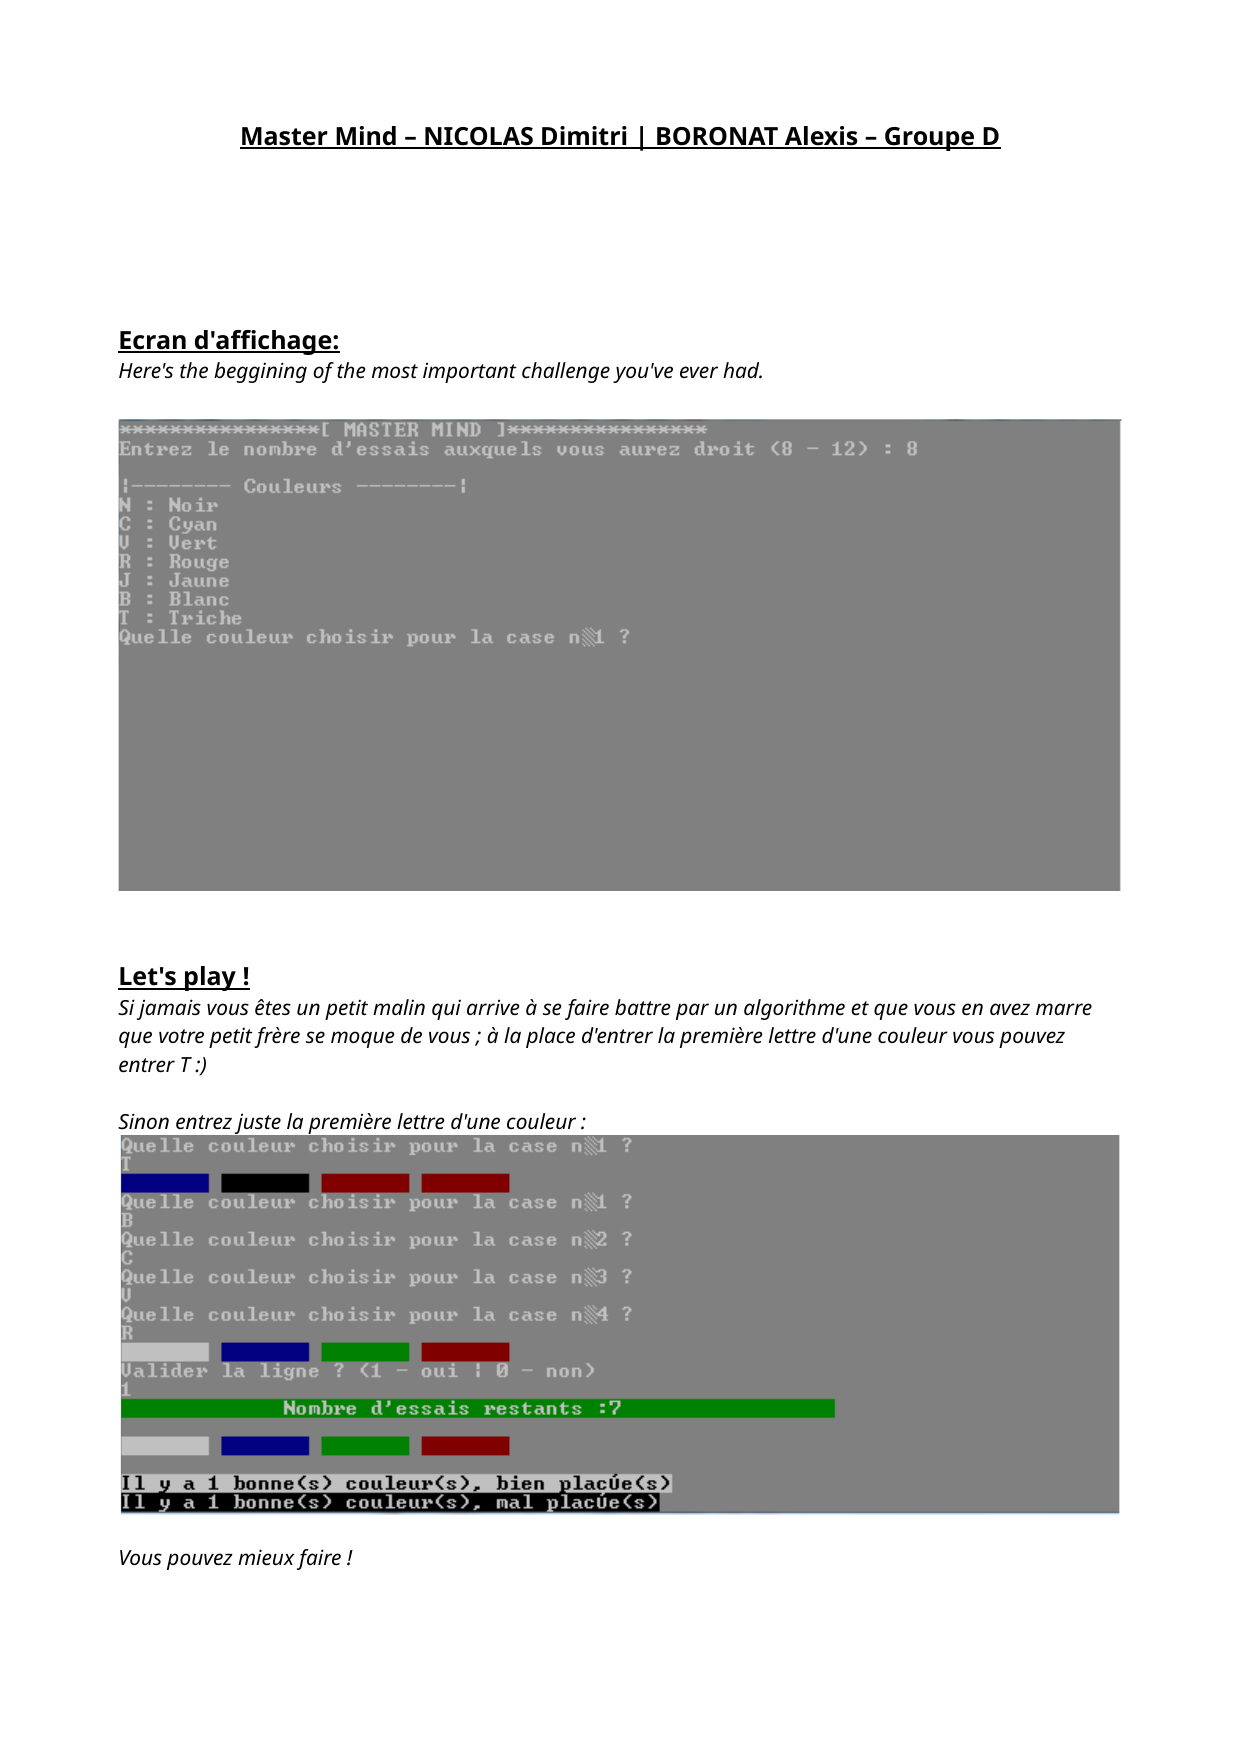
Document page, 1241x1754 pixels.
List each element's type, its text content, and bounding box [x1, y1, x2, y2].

text Vous pouvez mieux faire ! [118, 1543, 1122, 1572]
text Si jamais vous êtes un petit malin qui arrive à se faire battre par un algorithme et que vous en avez marre que votre petit frère se moque de vous ; à la place d'entrer la première lettre d'une couleur vous pouvez entrer T :) [118, 993, 1122, 1078]
picture [120, 1135, 1120, 1515]
text Master Mind – NICOLAS Dimitri | BORONAT Alexis – Groupe D [118, 118, 1122, 152]
text Ecran d'affichage: [118, 322, 1122, 357]
text Let's play ! [118, 959, 1122, 993]
picture [118, 419, 1122, 891]
text Here's the beggining of the most important challenge you've ever had. [118, 357, 1122, 385]
text Sinon entrez juste la première lettre d'une couleur : [118, 1107, 1122, 1135]
